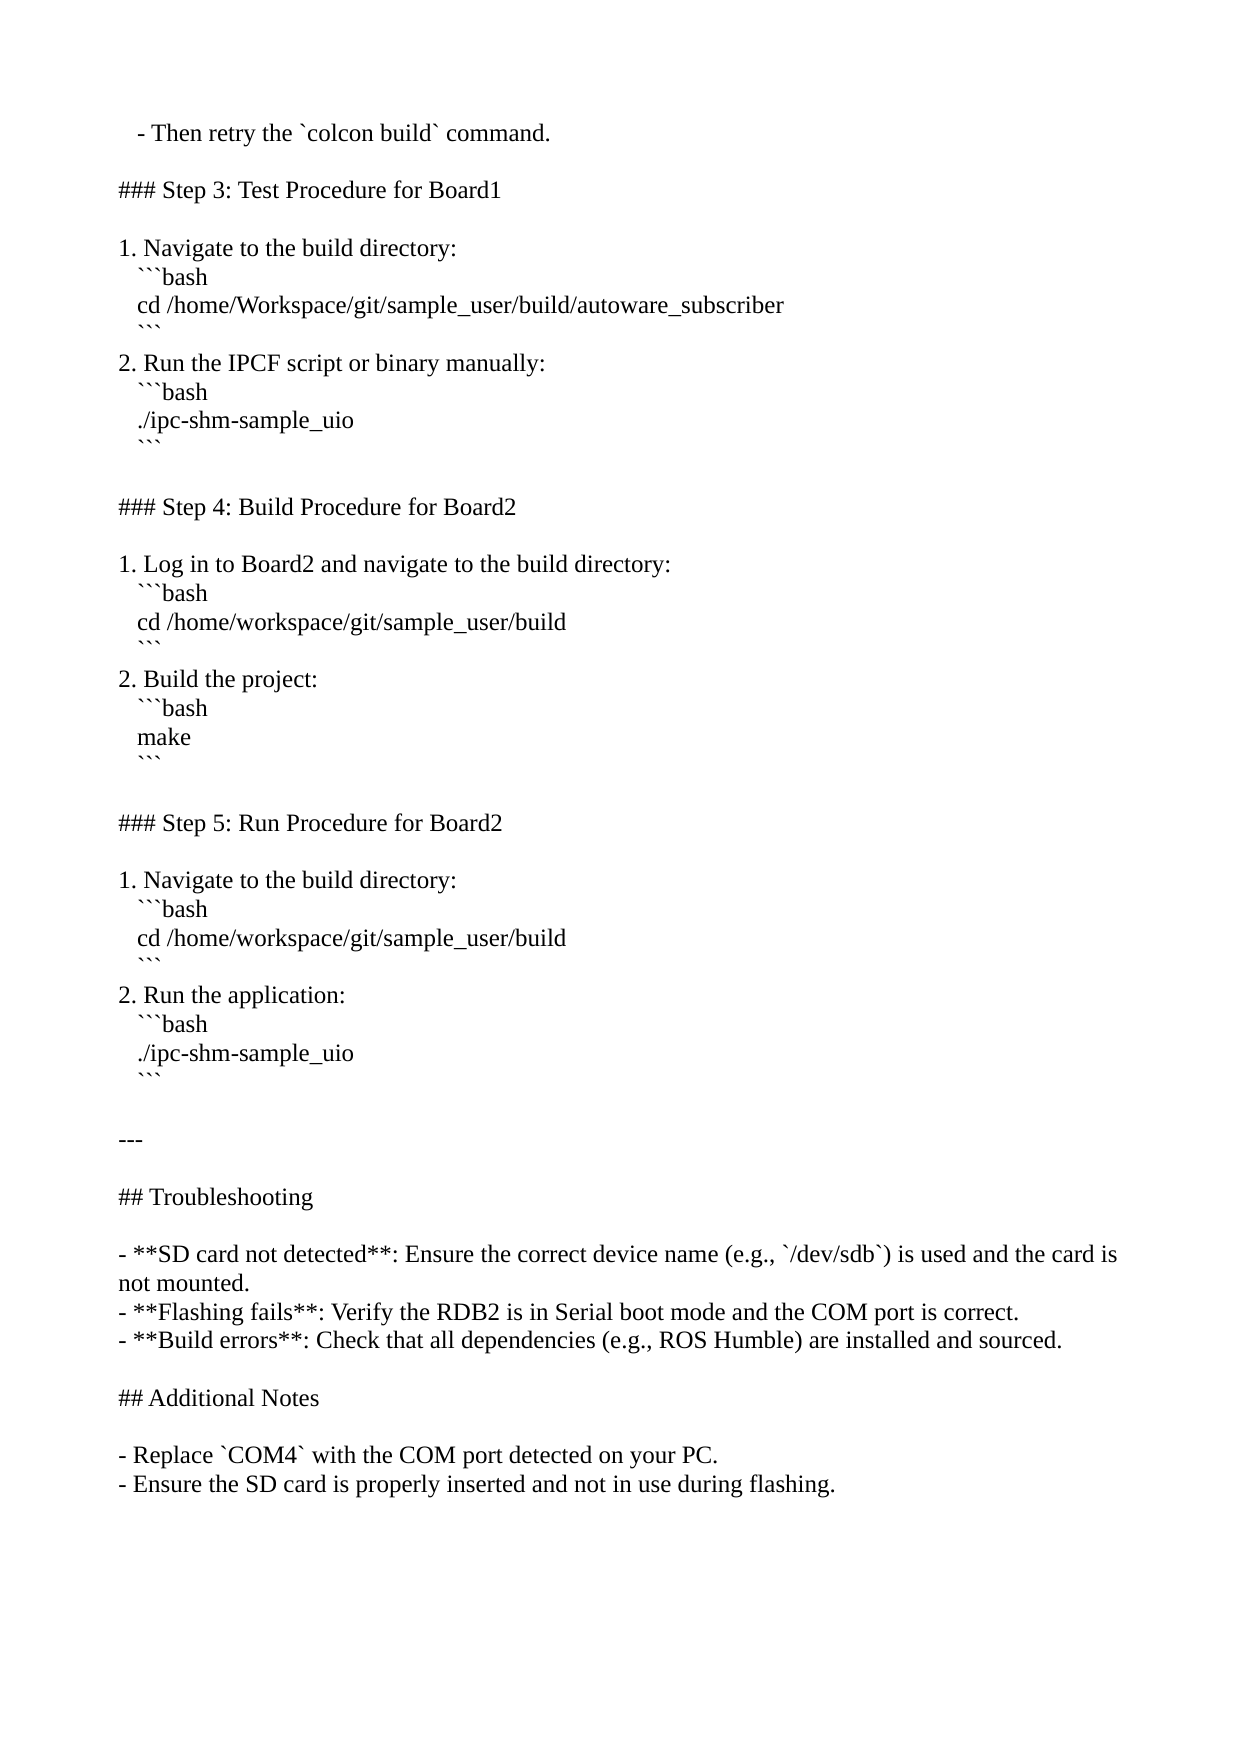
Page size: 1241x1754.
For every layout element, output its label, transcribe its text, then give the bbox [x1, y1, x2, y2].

text - **Build errors**: Check that all dependencies (e.g., ROS Humble) are installed and sourced. [118, 1326, 1122, 1354]
text ```bash [118, 377, 1122, 406]
text 2. Run the IPCF script or binary manually: [118, 348, 1122, 377]
text ``` [118, 636, 1122, 664]
text - Replace `COM4` with the COM port detected on your PC. [118, 1441, 1122, 1469]
text 2. Build the project: [118, 664, 1122, 693]
text - **Flashing fails**: Verify the RDB2 is in Serial boot mode and the COM port is correct. [118, 1297, 1122, 1326]
text ./ipc-shm-sample_uio [118, 1038, 1122, 1067]
text ## Additional Notes [118, 1383, 1122, 1412]
text cd /home/workspace/git/sample_user/build [118, 923, 1122, 952]
text 1. Navigate to the build directory: [118, 233, 1122, 262]
text ### Step 4: Build Procedure for Board2 [118, 492, 1122, 521]
text cd /home/Workspace/git/sample_user/build/autoware_subscriber [118, 291, 1122, 319]
text - **SD card not detected**: Ensure the correct device name (e.g., `/dev/sdb`) is used and the card is not mounted. [118, 1239, 1122, 1297]
text ```bash [118, 693, 1122, 722]
text ## Troubleshooting [118, 1182, 1122, 1211]
text - Ensure the SD card is properly inserted and not in use during flashing. [118, 1469, 1122, 1498]
text ``` [118, 319, 1122, 348]
text 1. Log in to Board2 and navigate to the build directory: [118, 549, 1122, 578]
text ```bash [118, 1009, 1122, 1038]
text 1. Navigate to the build directory: [118, 866, 1122, 894]
text make [118, 722, 1122, 751]
text cd /home/workspace/git/sample_user/build [118, 607, 1122, 636]
text ```bash [118, 578, 1122, 607]
text ``` [118, 952, 1122, 981]
text ### Step 5: Run Procedure for Board2 [118, 808, 1122, 837]
text ``` [118, 434, 1122, 463]
text ``` [118, 751, 1122, 779]
text ```bash [118, 262, 1122, 291]
text 2. Run the application: [118, 981, 1122, 1009]
text --- [118, 1124, 1122, 1153]
text ### Step 3: Test Procedure for Board1 [118, 176, 1122, 204]
text ``` [118, 1067, 1122, 1096]
text ```bash [118, 894, 1122, 923]
text - Then retry the `colcon build` command. [118, 118, 1122, 147]
text ./ipc-shm-sample_uio [118, 406, 1122, 434]
